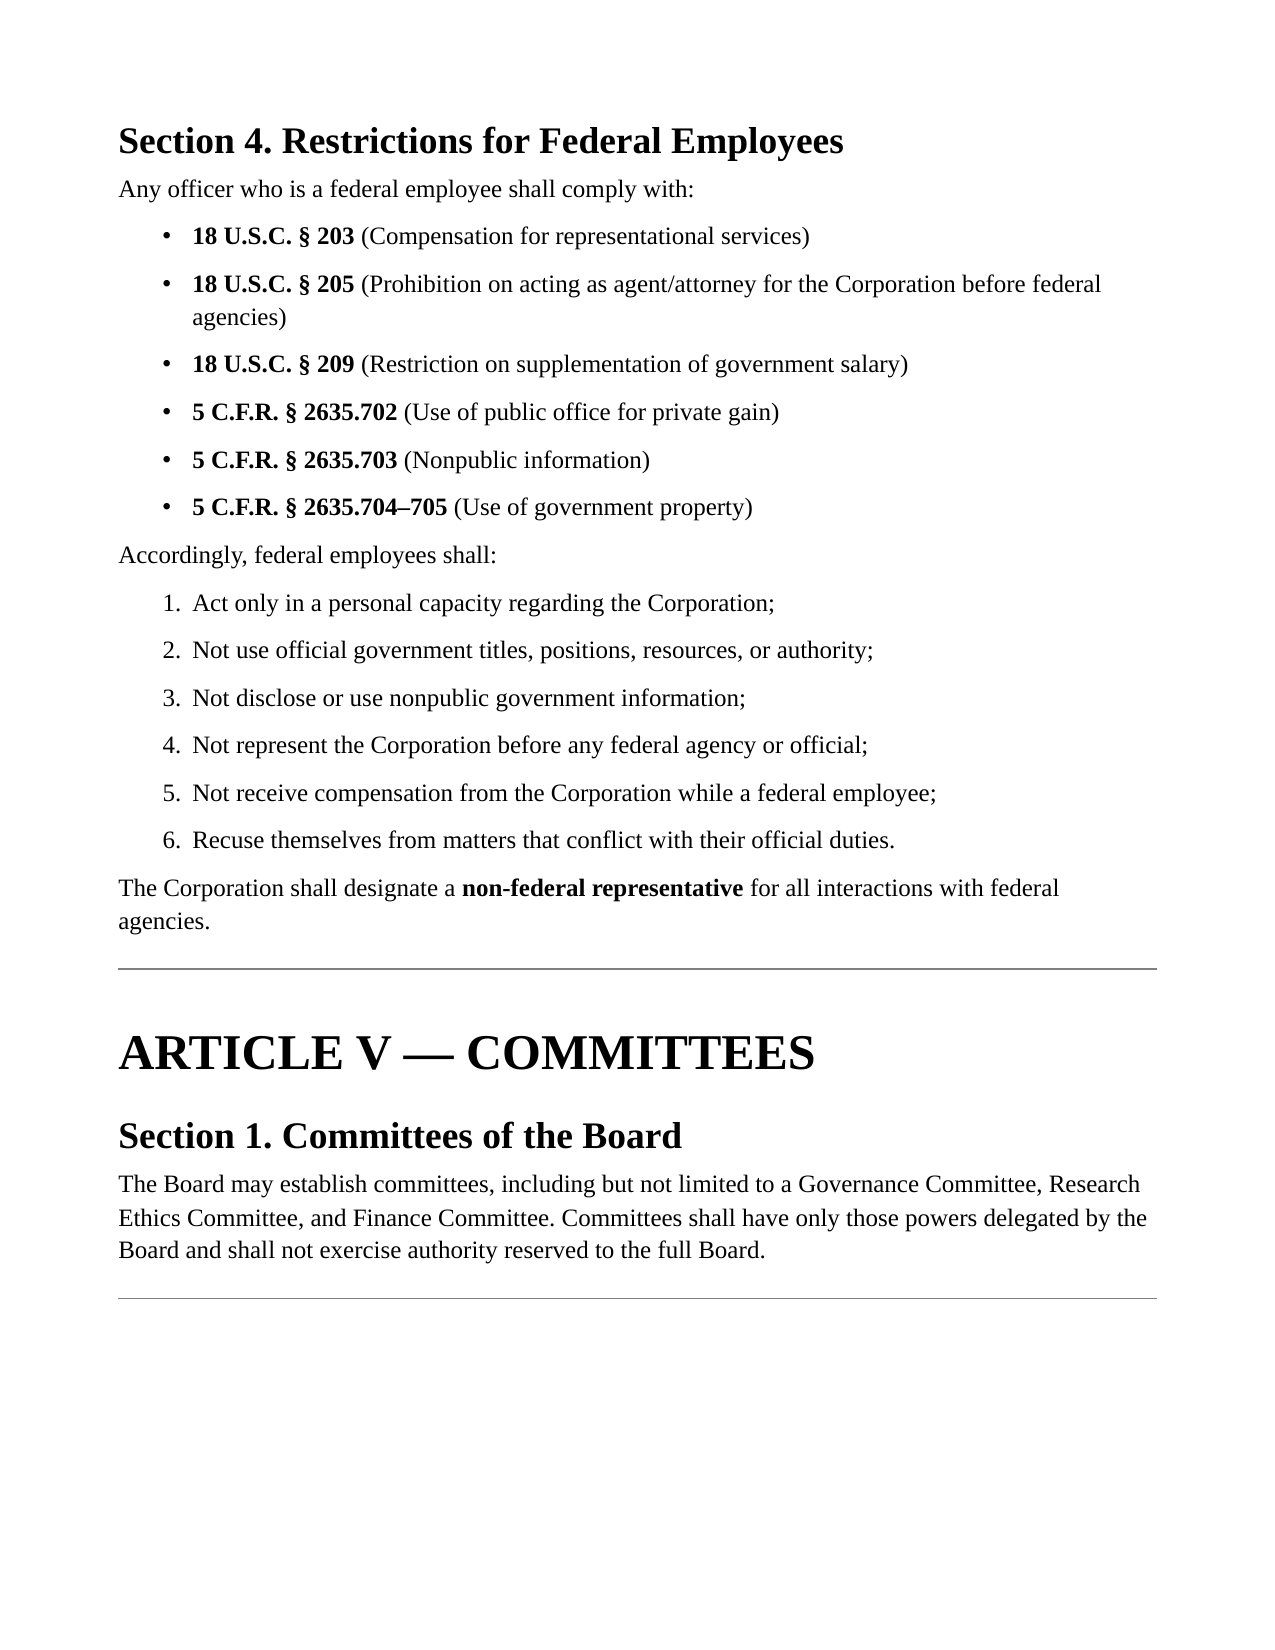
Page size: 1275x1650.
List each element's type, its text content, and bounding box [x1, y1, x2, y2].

list Not receive compensation from the Corporation while a federal employee; [162, 778, 1157, 807]
list Not use official government titles, positions, resources, or authority; [162, 635, 1157, 664]
list 5 C.F.R. § 2635.702 (Use of public office for private gain) [162, 397, 1157, 426]
list 5 C.F.R. § 2635.704–705 (Use of government property) [162, 492, 1157, 521]
list Act only in a personal capacity regarding the Corporation; [162, 588, 1157, 616]
text The Corporation shall designate a non-federal representative for all interactions with federal agencies. [118, 873, 1157, 935]
list 18 U.S.C. § 205 (Prohibition on acting as agent/attorney for the Corporation before federal agencies) [162, 269, 1157, 331]
list 5 C.F.R. § 2635.703 (Nonpublic information) [162, 445, 1157, 473]
text Accordingly, federal employees shall: [118, 540, 1157, 569]
list Not represent the Corporation before any federal agency or official; [162, 730, 1157, 759]
list 18 U.S.C. § 209 (Restriction on supplementation of government salary) [162, 349, 1157, 378]
list Not disclose or use nonpublic government information; [162, 683, 1157, 712]
subtitle Section 1. Committees of the Board [118, 1114, 1157, 1157]
text Any officer who is a federal employee shall comply with: [118, 174, 1157, 202]
subtitle Section 4. Restrictions for Federal Employees [118, 118, 1157, 161]
text The Board may establish committees, including but not limited to a Governance Committee, Research Ethics Committee, and Finance Committee. Committees shall have only those powers delegated by the Board and shall not exercise authority reserved to the full Board. [118, 1169, 1157, 1264]
list Recuse themselves from matters that conflict with their official duties. [162, 826, 1157, 854]
subtitle ARTICLE V — COMMITTEES [118, 1023, 1157, 1081]
list 18 U.S.C. § 203 (Compensation for representational services) [162, 221, 1157, 250]
